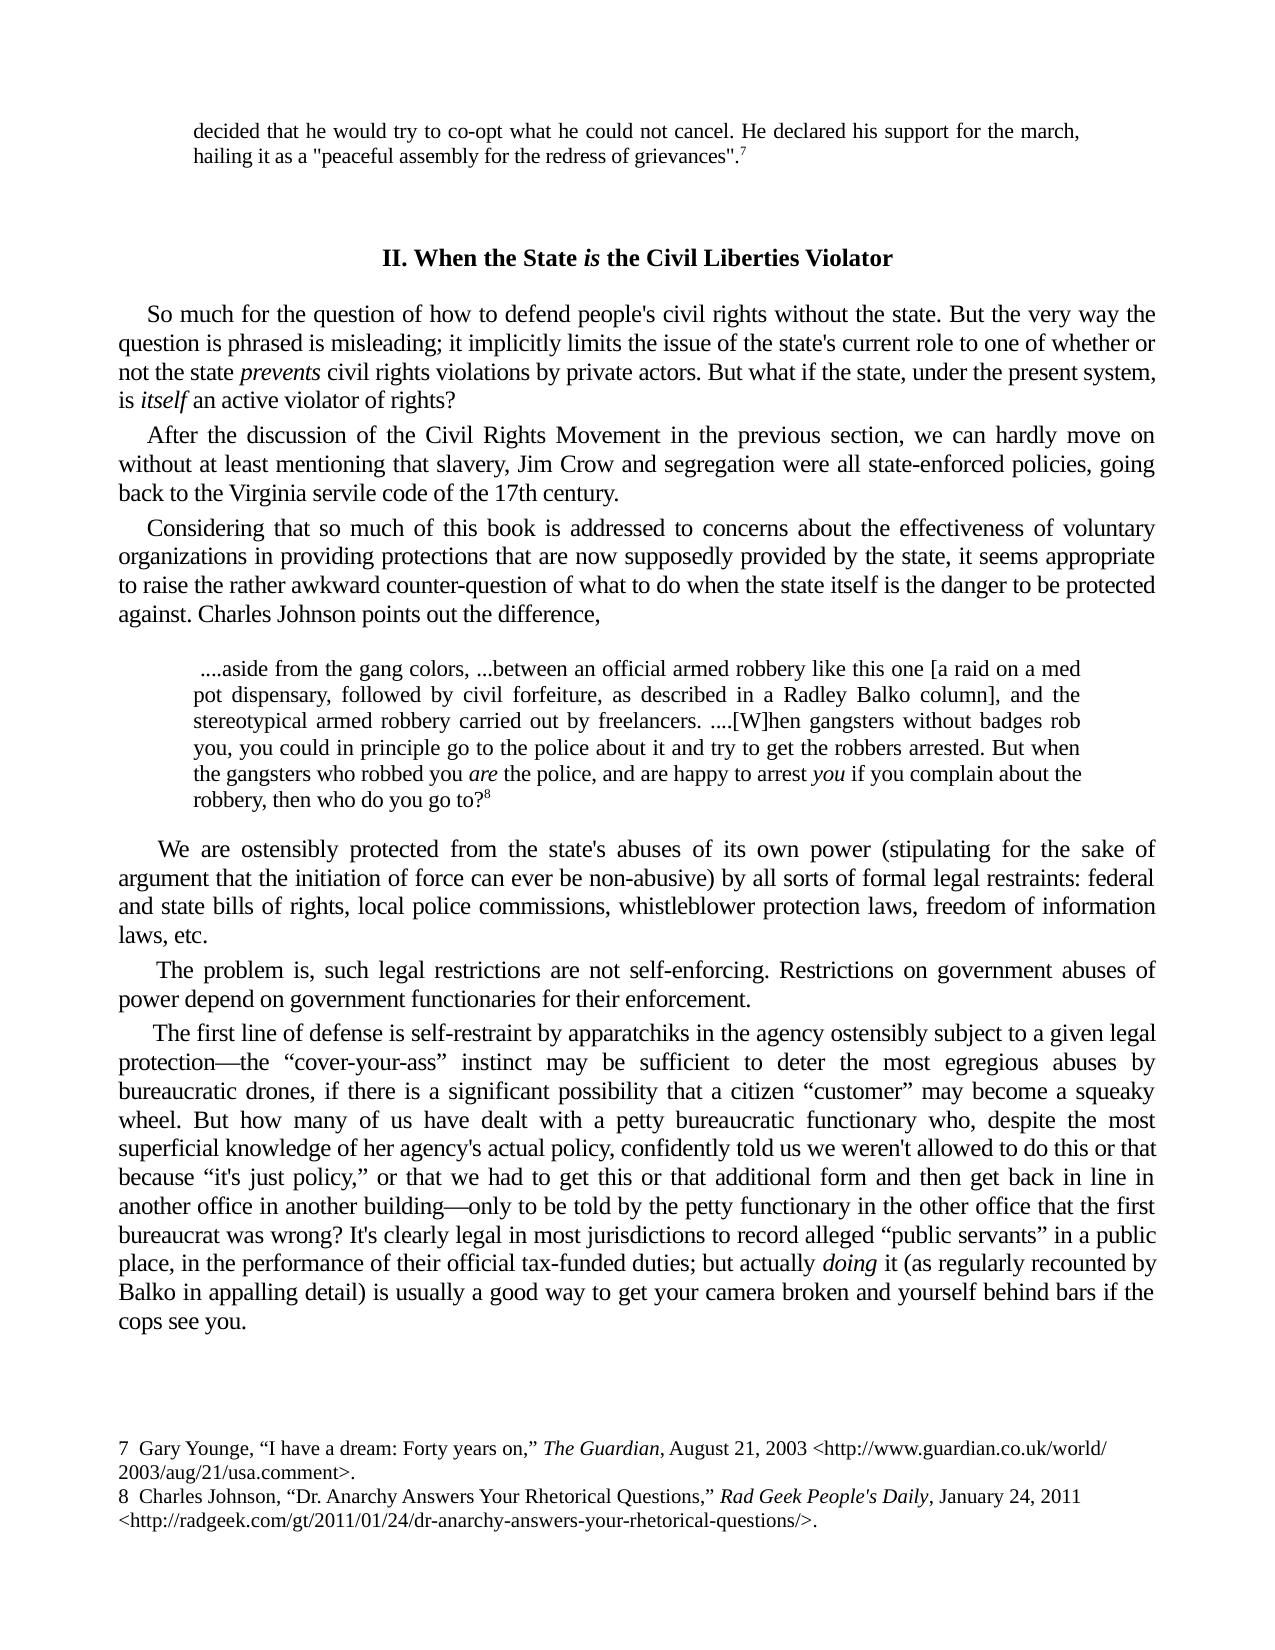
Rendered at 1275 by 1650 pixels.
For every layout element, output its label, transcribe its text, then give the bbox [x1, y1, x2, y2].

text After the discussion of the Civil Rights Movement in the previous section, we can hardly move on without at least mentioning that slavery, Jim Crow and segregation were all state-enforced policies, going back to the Virginia servile code of the 17th century. [118, 420, 1157, 507]
text So much for the question of how to defend people's civil rights without the state. But the very way the question is phrased is misleading; it implicitly limits the issue of the state's current role to one of whether or not the state prevents civil rights violations by private actors. But what if the state, under the present system, is itself an active violator of rights? [118, 299, 1157, 414]
text The problem is, such legal restrictions are not self-enforcing. Restrictions on government abuses of power depend on government functionaries for their enforcement. [118, 955, 1157, 1012]
text ....aside from the gang colors, ...between an official armed robbery like this one [a raid on a med pot dispensary, followed by civil forfeiture, as described in a Radley Balko column], and the stereotypical armed robbery carried out by freelancers. ....[W]hen gangsters without badges rob you, you could in principle go to the police about it and try to get the robbers arrested. But when the gangsters who robbed you are the police, and are happy to arrest you if you complain about the robbery, then who do you go to? [193, 655, 1082, 813]
text We are ostensibly protected from the state's abuses of its own power (stipulating for the sake of argument that the initiation of force can ever be non-abusive) by all sorts of formal legal restraints: federal and state bills of rights, local police commissions, whistleblower protection laws, freedom of information laws, etc. [118, 834, 1157, 949]
text The first line of defense is self-restraint by apparatchiks in the agency ostensibly subject to a given legal protection—the “cover-your-ass” instinct may be sufficient to deter the most egregious abuses by bureaucratic drones, if there is a significant possibility that a citizen “customer” may become a squeaky wheel. But how many of us have dealt with a petty bureaucratic functionary who, despite the most superficial knowledge of her agency's actual policy, confidently told us we weren't allowed to do this or that because “it's just policy,” or that we had to get this or that additional form and then get back in line in another office in another building—only to be told by the petty functionary in the other office that the first bureaucrat was wrong? It's clearly legal in most jurisdictions to record alleged “public servants” in a public place, in the performance of their official tax-funded duties; but actually doing it (as regularly recounted by Balko in appalling detail) is usually a good way to get your camera broken and yourself behind bars if the cops see you. [118, 1018, 1157, 1335]
text Gary Younge, “I have a dream: Forty years on,” The Guardian, August 21, 2003 <http://www.guardian.co.uk/world/ 2003/aug/21/usa.comment>. [118, 1436, 1157, 1484]
text Charles Johnson, “Dr. Anarchy Answers Your Rhetorical Questions,” Rad Geek People's Daily, January 24, 2011 <http://radgeek.com/gt/2011/01/24/dr-anarchy-answers-your-rhetorical-questions/>. [118, 1484, 1157, 1532]
title II. When the State is the Civil Liberties Violator [118, 243, 1157, 272]
text decided that he would try to co-opt what he could not cancel. He declared his support for the march, hailing it as a "peaceful assembly for the redress of grievances". [193, 118, 1082, 168]
text Considering that so much of this book is addressed to concerns about the effectiveness of voluntary organizations in providing protections that are now supposedly provided by the state, it seems appropriate to raise the rather awkward counter-question of what to do when the state itself is the danger to be protected against. Charles Johnson points out the difference, [118, 513, 1157, 628]
